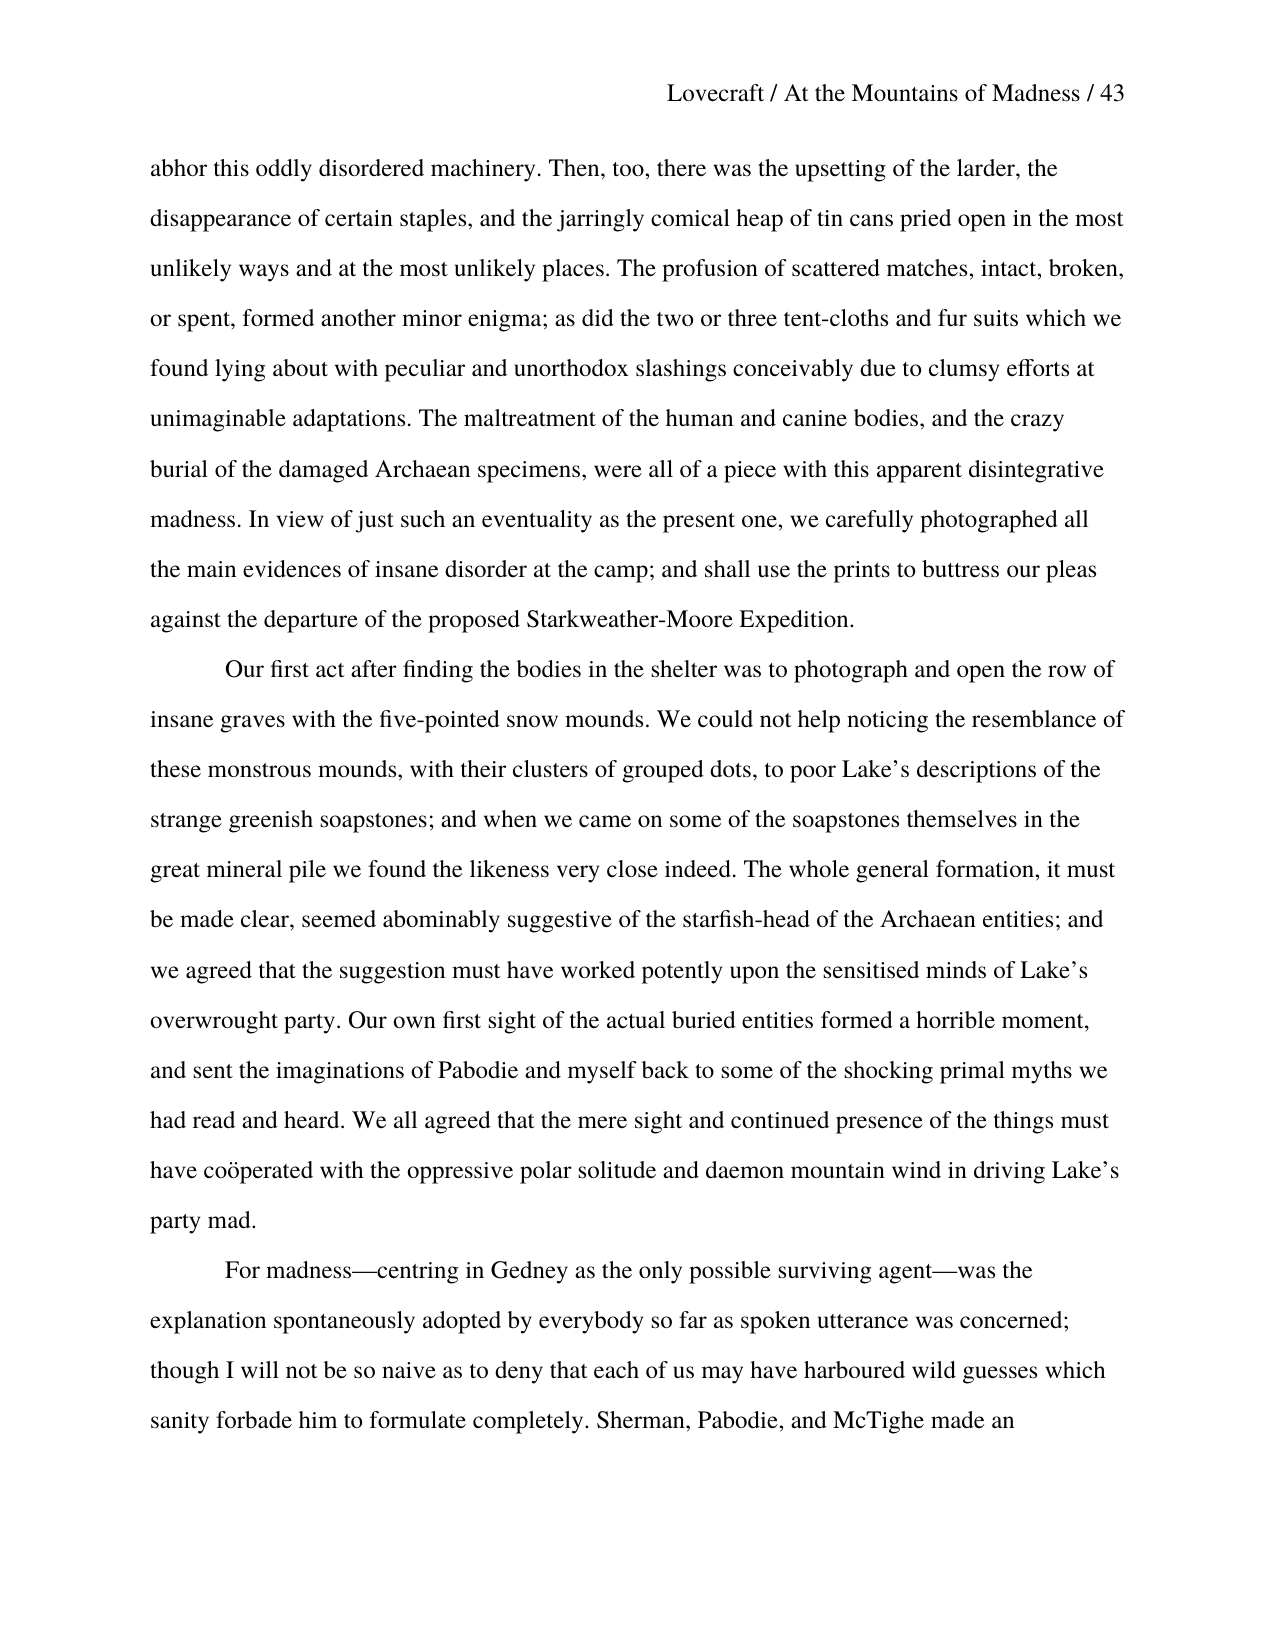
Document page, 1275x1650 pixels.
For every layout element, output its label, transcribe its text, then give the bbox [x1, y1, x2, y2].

text For madness—centring in Gedney as the only possible surviving agent—was the explanation spontaneously adopted by everybody so far as spoken utterance was concerned; though I will not be so naive as to deny that each of us may have harboured wild guesses which sanity forbade him to formulate completely. Sherman, Pabodie, and McTighe made an [150, 1252, 1125, 1436]
text abhor this oddly disordered machinery. Then, too, there was the upsetting of the larder, the disappearance of certain staples, and the jarringly comical heap of tin cans pried open in the most unlikely ways and at the most unlikely places. The profusion of scattered matches, intact, broken, or spent, formed another minor enigma; as did the two or three tent-cloths and fur suits which we found lying about with peculiar and unorthodox slashings conceivably due to clumsy efforts at unimaginable adaptations. The maltreatment of the human and canine bodies, and the crazy burial of the damaged Archaean specimens, were all of a piece with this apparent disintegrative madness. In view of just such an eventuality as the present one, we carefully photographed all the main evidences of insane disorder at the camp; and shall use the prints to buttress our pleas against the departure of the proposed Starkweather-Moore Expedition. [150, 150, 1125, 634]
text Our first act after finding the bodies in the shelter was to photograph and open the row of insane graves with the five-pointed snow mounds. We could not help noticing the resemblance of these monstrous mounds, with their clusters of grouped dots, to poor Lake’s descriptions of the strange greenish soapstones; and when we came on some of the soapstones themselves in the great mineral pile we found the likeness very close indeed. The whole general formation, it must be made clear, seemed abominably suggestive of the starfish-head of the Archaean entities; and we agreed that the suggestion must have worked potently upon the sensitised minds of Lake’s overwrought party. Our own first sight of the actual buried entities formed a horrible moment, and sent the imaginations of Pabodie and myself back to some of the shocking primal myths we had read and heard. We all agreed that the mere sight and continued presence of the things must have coöperated with the oppressive polar solitude and daemon mountain wind in driving Lake’s party mad. [150, 651, 1125, 1236]
